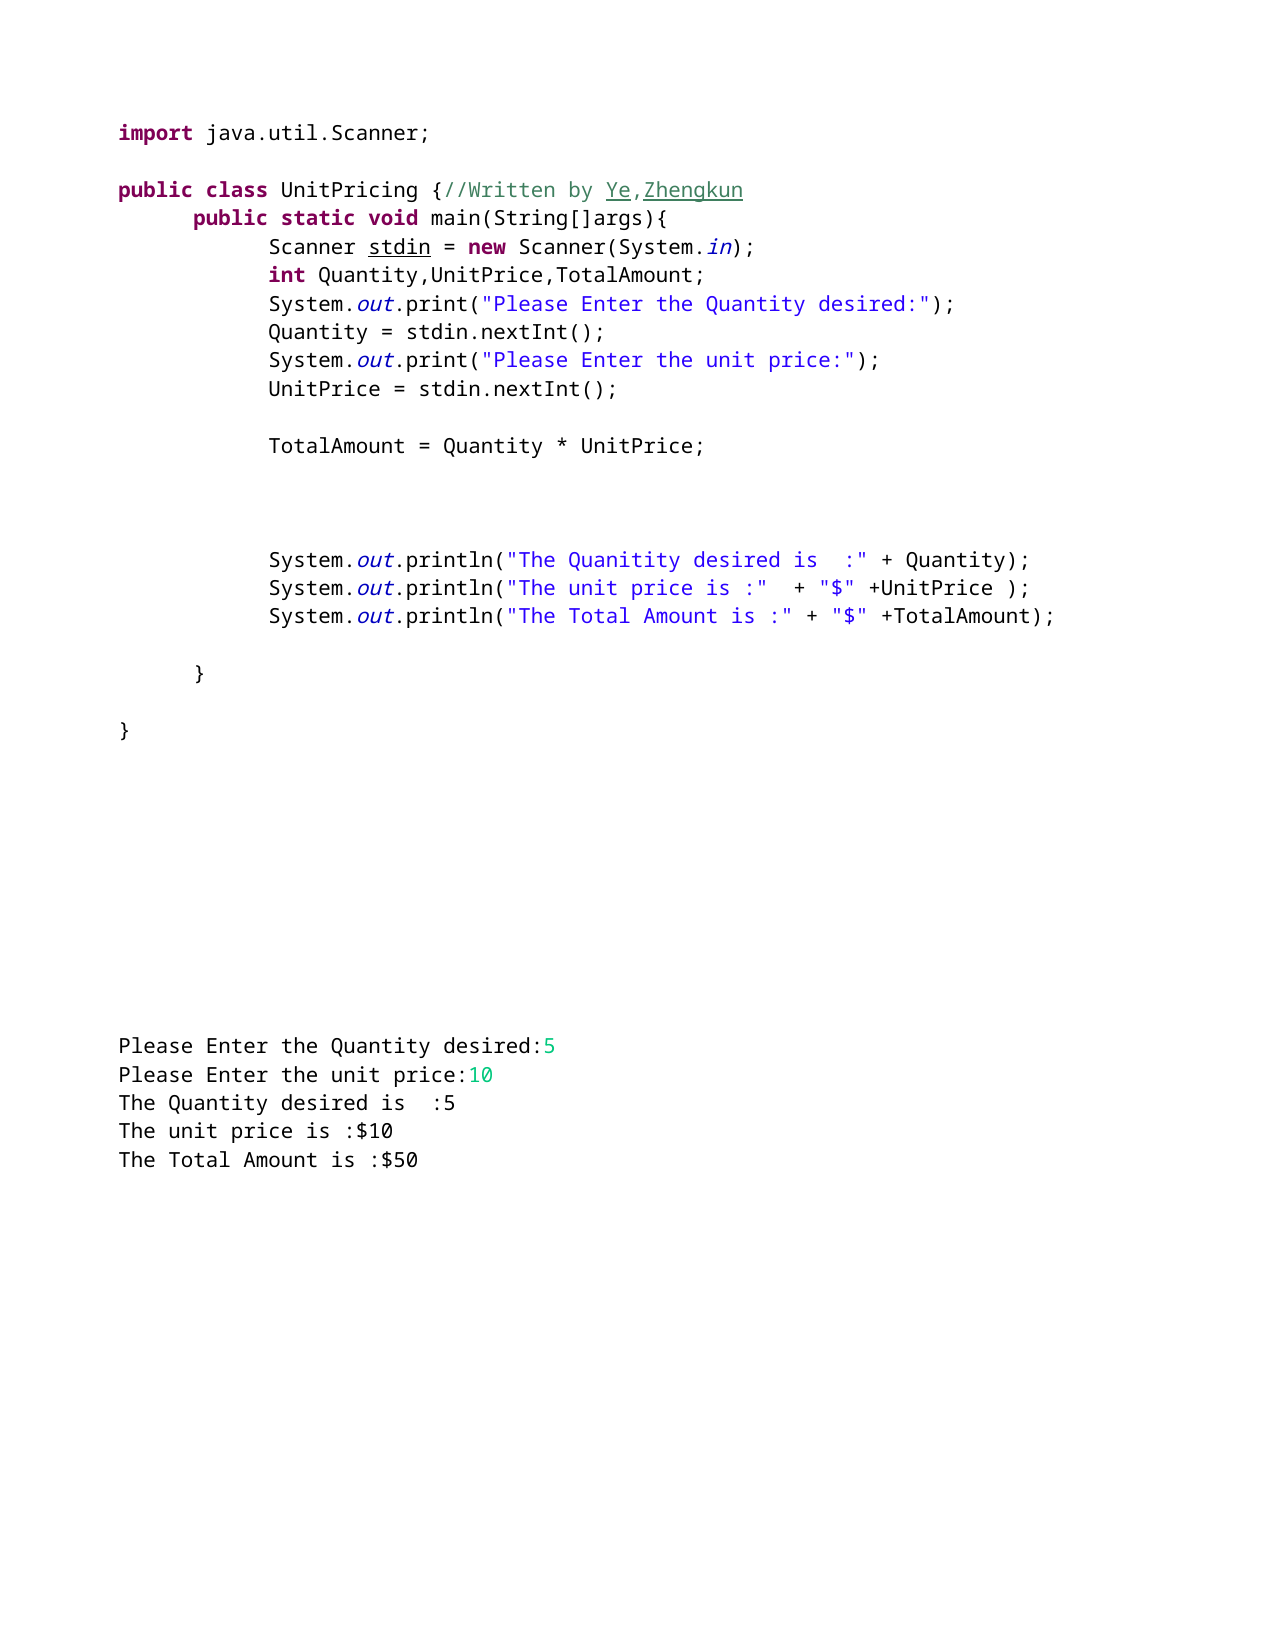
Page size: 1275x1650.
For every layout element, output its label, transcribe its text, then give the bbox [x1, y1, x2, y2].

text System.out.println("The Total Amount is :" + "$" +TotalAmount); [118, 602, 1157, 630]
text UnitPrice = stdin.nextInt(); [118, 374, 1157, 402]
text The unit price is :$10 [118, 1117, 1157, 1145]
text System.out.print("Please Enter the Quantity desired:"); [118, 289, 1157, 317]
text TotalAmount = Quantity * UnitPrice; [118, 431, 1157, 459]
text Quantity = stdin.nextInt(); [118, 317, 1157, 346]
text System.out.println("The Quanitity desired is :" + Quantity); [118, 545, 1157, 573]
text The Quantity desired is :5 [118, 1088, 1157, 1117]
text } [118, 658, 1157, 687]
text Please Enter the Quantity desired:5 [118, 1031, 1157, 1060]
text public class UnitPricing {//Written by Ye,Zhengkun [118, 175, 1157, 203]
text Scanner stdin = new Scanner(System.in); [118, 232, 1157, 260]
text } [118, 715, 1157, 744]
text The Total Amount is :$50 [118, 1145, 1157, 1173]
text System.out.print("Please Enter the unit price:"); [118, 346, 1157, 374]
text Please Enter the unit price:10 [118, 1060, 1157, 1088]
text int Quantity,UnitPrice,TotalAmount; [118, 260, 1157, 289]
text System.out.println("The unit price is :" + "$" +UnitPrice ); [118, 573, 1157, 602]
text import java.util.Scanner; [118, 118, 1157, 147]
text public static void main(String[]args){ [118, 203, 1157, 232]
